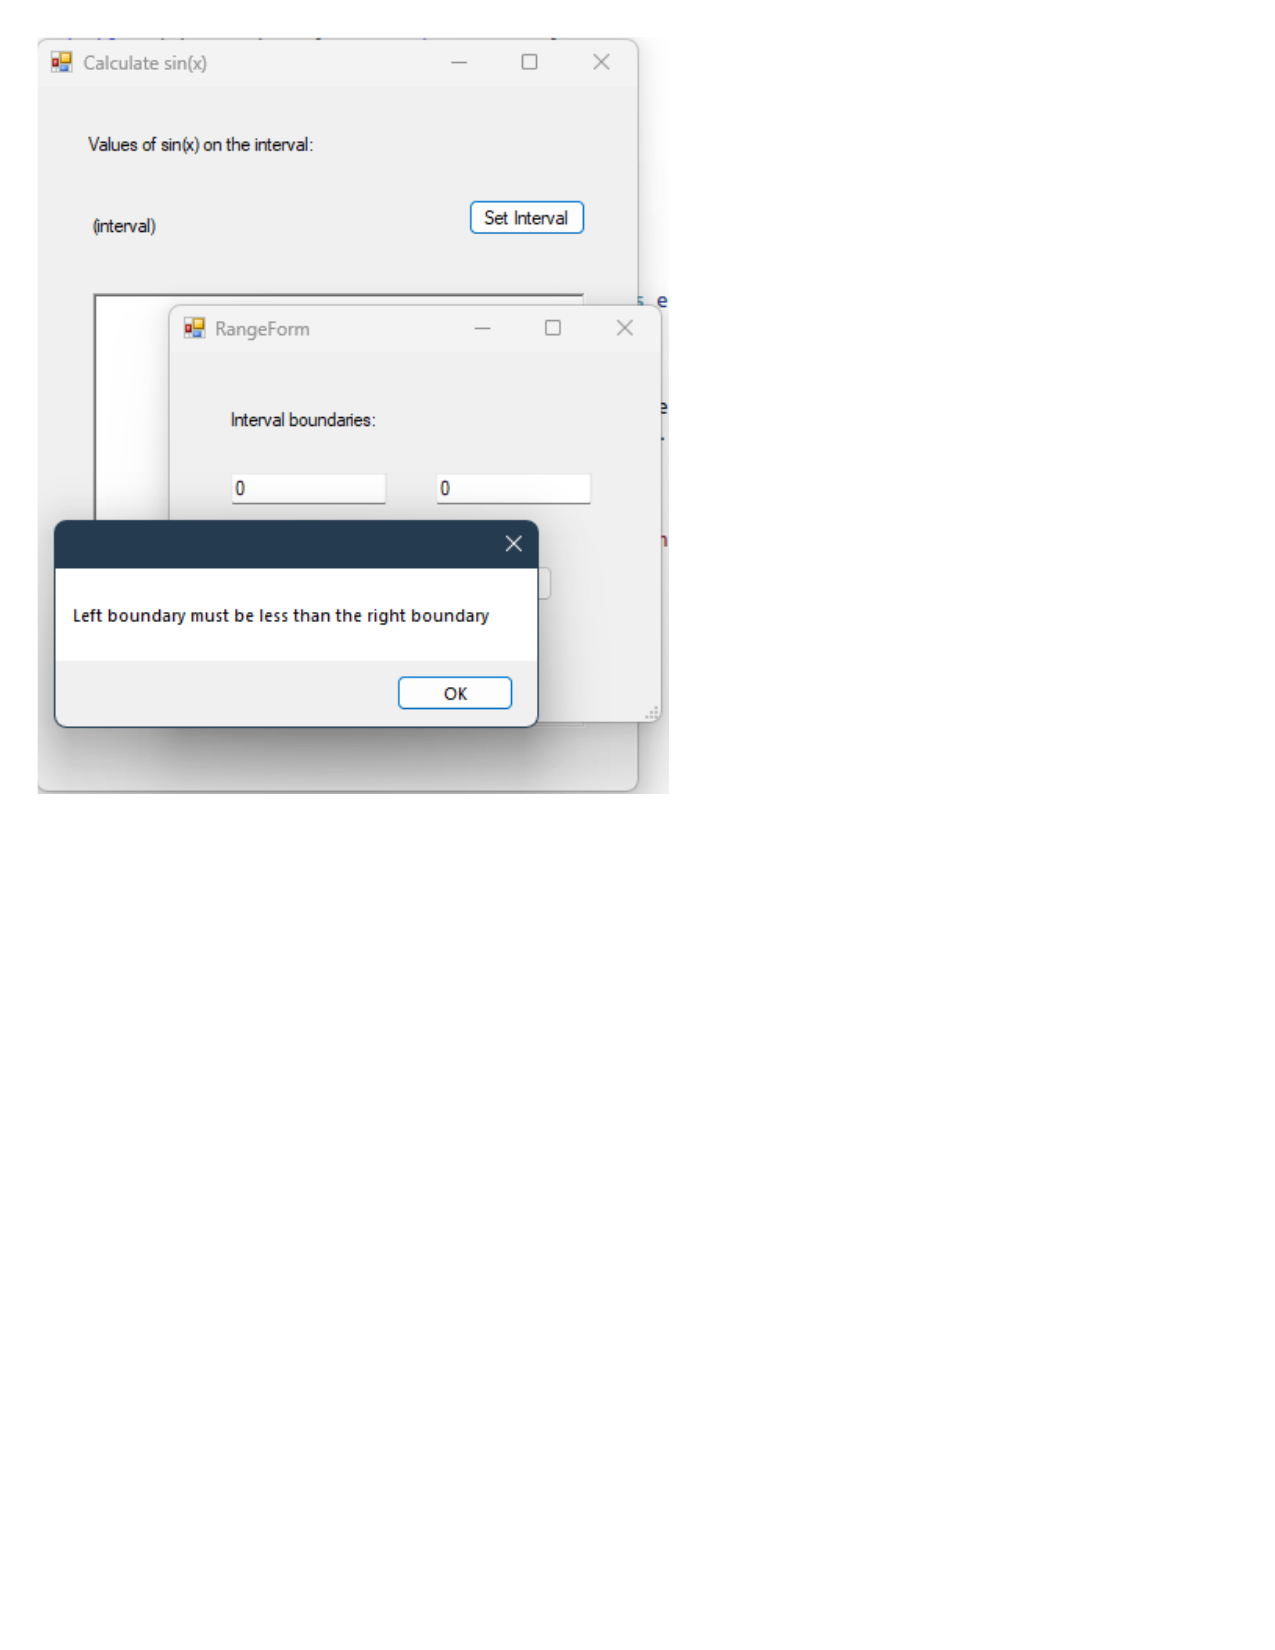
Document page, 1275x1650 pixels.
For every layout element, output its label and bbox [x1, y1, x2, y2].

picture [37, 37, 669, 794]
